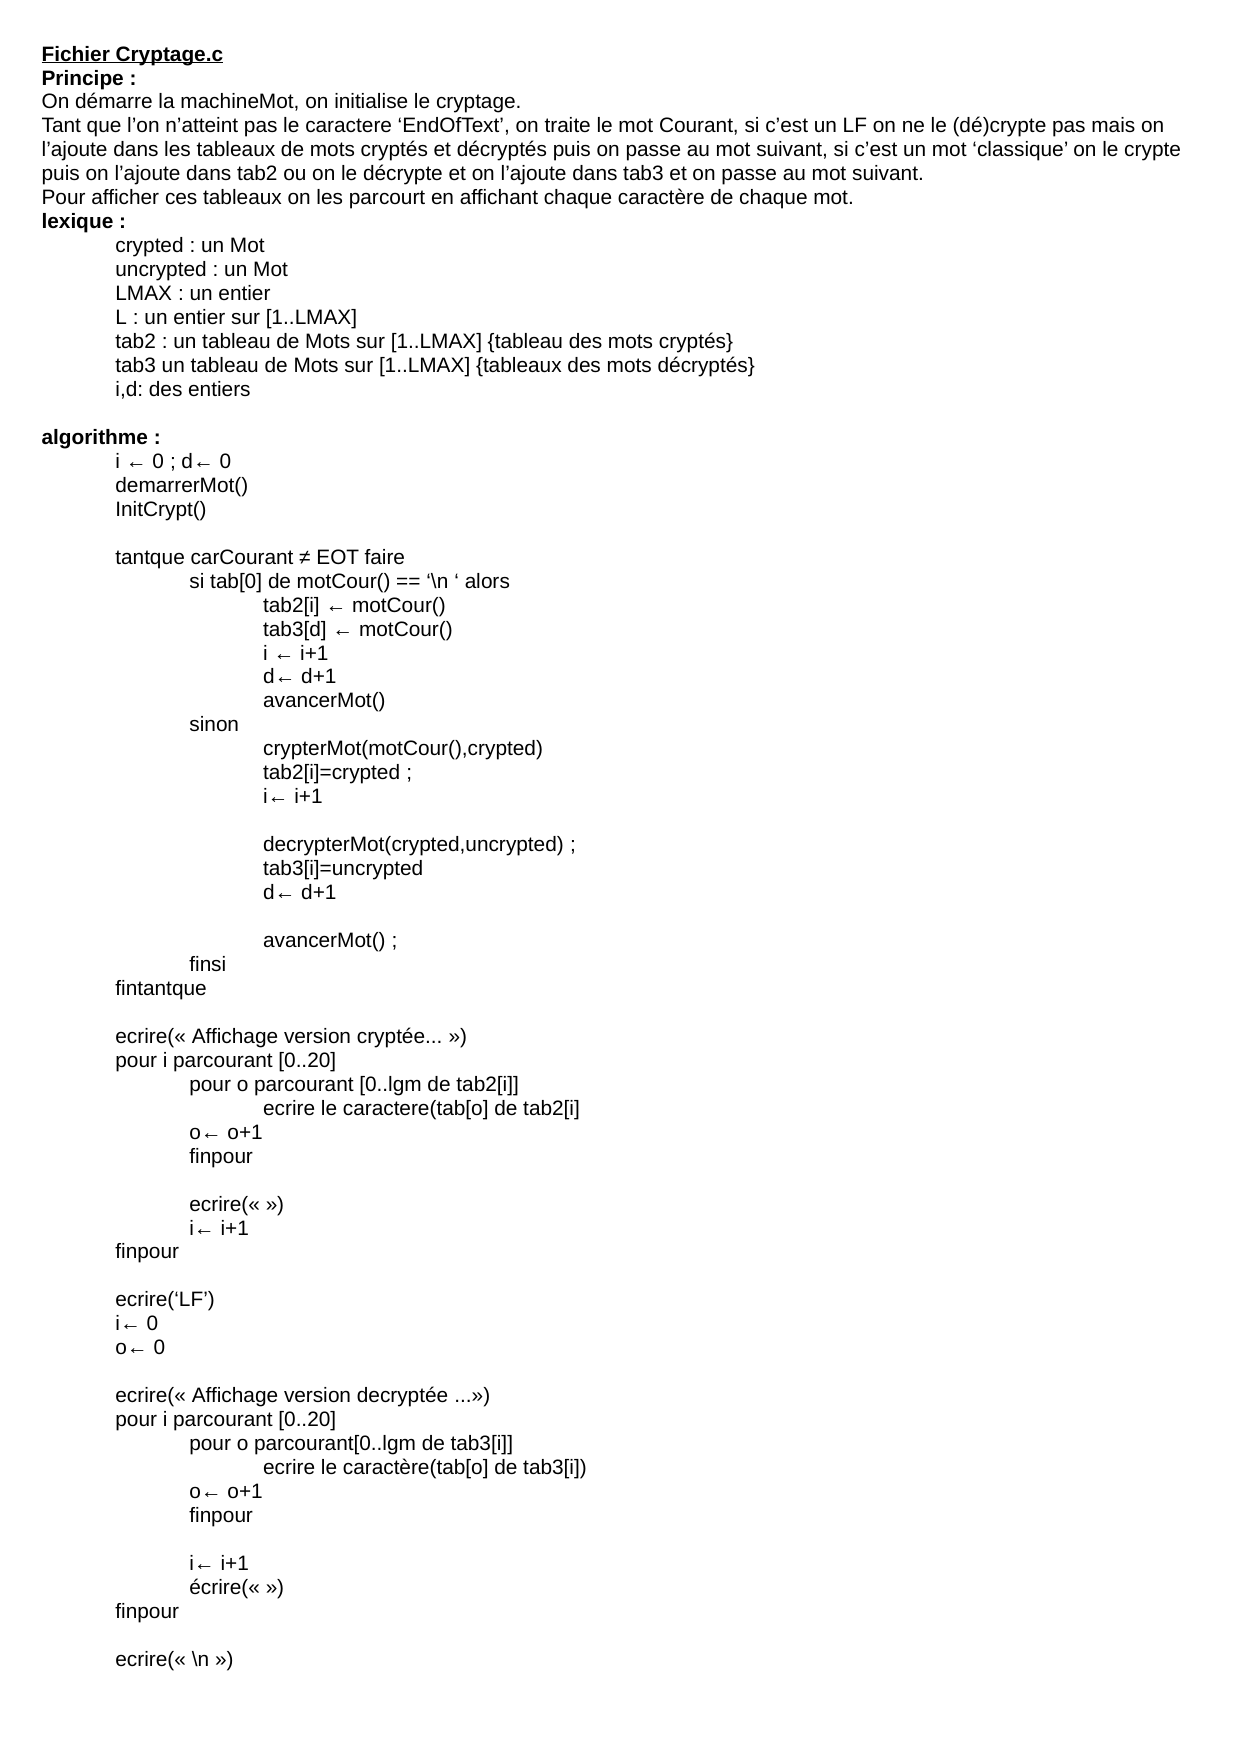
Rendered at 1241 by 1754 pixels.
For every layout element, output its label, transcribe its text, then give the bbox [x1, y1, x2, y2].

text i,d: des entiers [41, 377, 1199, 401]
text tab2[i] ← motCour() [41, 592, 1199, 616]
text Principe : [41, 65, 1199, 89]
text o← o+1 [41, 1479, 1199, 1503]
text finpour [41, 1599, 1199, 1623]
text InitCrypt() [41, 497, 1199, 521]
text crypterMot(motCour(),crypted) [41, 736, 1199, 760]
text pour o parcourant [0..lgm de tab2[i]] [41, 1072, 1199, 1096]
text ecrire(« Affichage version cryptée... ») [41, 1024, 1199, 1048]
text On démarre la machineMot, on initialise le cryptage. [41, 89, 1199, 113]
text LMAX : un entier [41, 281, 1199, 305]
text i← i+1 [41, 1551, 1199, 1575]
text finsi [41, 952, 1199, 976]
text i← i+1 [41, 784, 1199, 808]
text avancerMot() [41, 688, 1199, 712]
text i← i+1 [41, 1215, 1199, 1239]
text tab3[d] ← motCour() [41, 616, 1199, 640]
text Fichier Cryptage.c [41, 41, 1199, 65]
text avancerMot() ; [41, 928, 1199, 952]
text finpour [41, 1503, 1199, 1527]
text ecrire(‘LF’) [41, 1287, 1199, 1311]
text d← d+1 [41, 880, 1199, 904]
text sinon [41, 712, 1199, 736]
text fintantque [41, 976, 1199, 1000]
text ecrire(« ») [41, 1191, 1199, 1215]
text o← 0 [41, 1335, 1199, 1359]
text Pour afficher ces tableaux on les parcourt en affichant chaque caractère de chaque mot. [41, 185, 1199, 209]
text finpour [41, 1239, 1199, 1263]
text algorithme : [41, 425, 1199, 449]
text lexique : [41, 209, 1199, 233]
text ecrire le caractere(tab[o] de tab2[i] [41, 1096, 1199, 1119]
text si tab[0] de motCour() == ‘\n ‘ alors [41, 568, 1199, 592]
text i ← 0 ; d← 0 [41, 449, 1199, 473]
text écrire(« ») [41, 1575, 1199, 1599]
text demarrerMot() [41, 473, 1199, 497]
text tab2[i]=crypted ; [41, 760, 1199, 784]
text crypted : un Mot [41, 233, 1199, 257]
text ecrire(« \n ») [41, 1647, 1199, 1671]
text uncrypted : un Mot [41, 257, 1199, 281]
text ecrire le caractère(tab[o] de tab3[i]) [41, 1455, 1199, 1479]
text d← d+1 [41, 664, 1199, 688]
text o← o+1 [41, 1119, 1199, 1143]
text Tant que l’on n’atteint pas le caractere ‘EndOfText’, on traite le mot Courant, si c’est un LF on ne le (dé)crypte pas mais on l’ajoute dans les tableaux de mots cryptés et décryptés puis on passe au mot suivant, si c’est un mot ‘classique’ on le crypte puis on l’ajoute dans tab2 ou on le décrypte et on l’ajoute dans tab3 et on passe au mot suivant. [41, 113, 1199, 185]
text i ← i+1 [41, 640, 1199, 664]
text tantque carCourant ≠ EOT faire [41, 544, 1199, 568]
text ecrire(« Affichage version decryptée ...») [41, 1383, 1199, 1407]
text finpour [41, 1143, 1199, 1167]
text pour i parcourant [0..20] [41, 1048, 1199, 1072]
text pour i parcourant [0..20] [41, 1407, 1199, 1431]
text decrypterMot(crypted,uncrypted) ; [41, 832, 1199, 856]
text i← 0 [41, 1311, 1199, 1335]
text tab3[i]=uncrypted [41, 856, 1199, 880]
text tab3 un tableau de Mots sur [1..LMAX] {tableaux des mots décryptés} [41, 353, 1199, 377]
text pour o parcourant[0..lgm de tab3[i]] [41, 1431, 1199, 1455]
text tab2 : un tableau de Mots sur [1..LMAX] {tableau des mots cryptés} [41, 329, 1199, 353]
text L : un entier sur [1..LMAX] [41, 305, 1199, 329]
